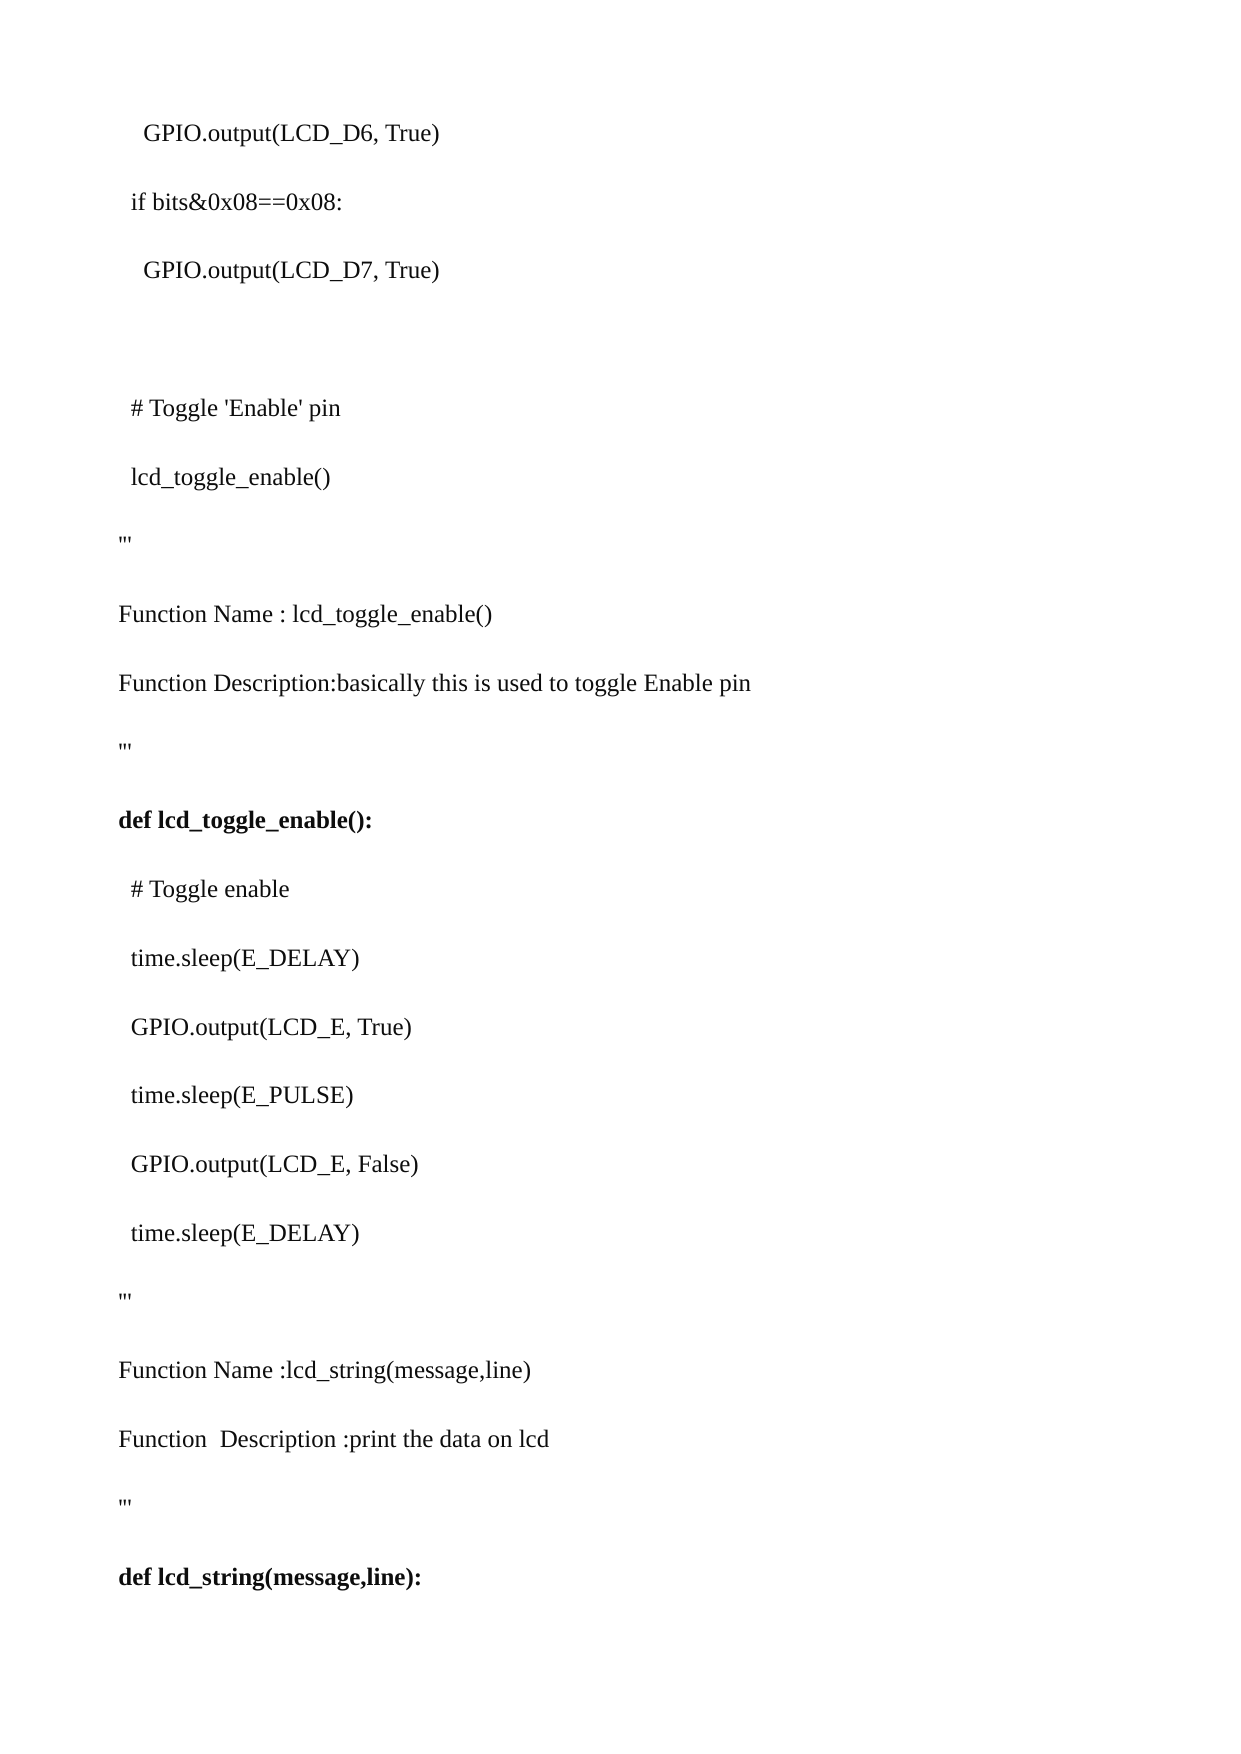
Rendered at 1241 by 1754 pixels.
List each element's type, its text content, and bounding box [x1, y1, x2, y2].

text ''' [118, 1493, 1122, 1522]
text time.sleep(E_DELAY) [118, 943, 1122, 972]
text Function Description :print the data on lcd [118, 1424, 1122, 1453]
text ''' [118, 1287, 1122, 1316]
text lcd_toggle_enable() [118, 462, 1122, 491]
text # Toggle enable [118, 874, 1122, 903]
text def lcd_string(message,line): [118, 1562, 1122, 1591]
text time.sleep(E_PULSE) [118, 1081, 1122, 1109]
text if bits&0x08==0x08: [118, 187, 1122, 216]
text Function Name : lcd_toggle_enable() [118, 599, 1122, 628]
text GPIO.output(LCD_E, True) [118, 1012, 1122, 1041]
text Function Name :lcd_string(message,line) [118, 1356, 1122, 1384]
text ''' [118, 531, 1122, 559]
text ''' [118, 737, 1122, 766]
text GPIO.output(LCD_E, False) [118, 1149, 1122, 1178]
text GPIO.output(LCD_D6, True) [118, 118, 1122, 147]
text def lcd_toggle_enable(): [118, 806, 1122, 834]
text GPIO.output(LCD_D7, True) [118, 256, 1122, 284]
text # Toggle 'Enable' pin [118, 393, 1122, 422]
text Function Description:basically this is used to toggle Enable pin [118, 668, 1122, 697]
text time.sleep(E_DELAY) [118, 1218, 1122, 1247]
